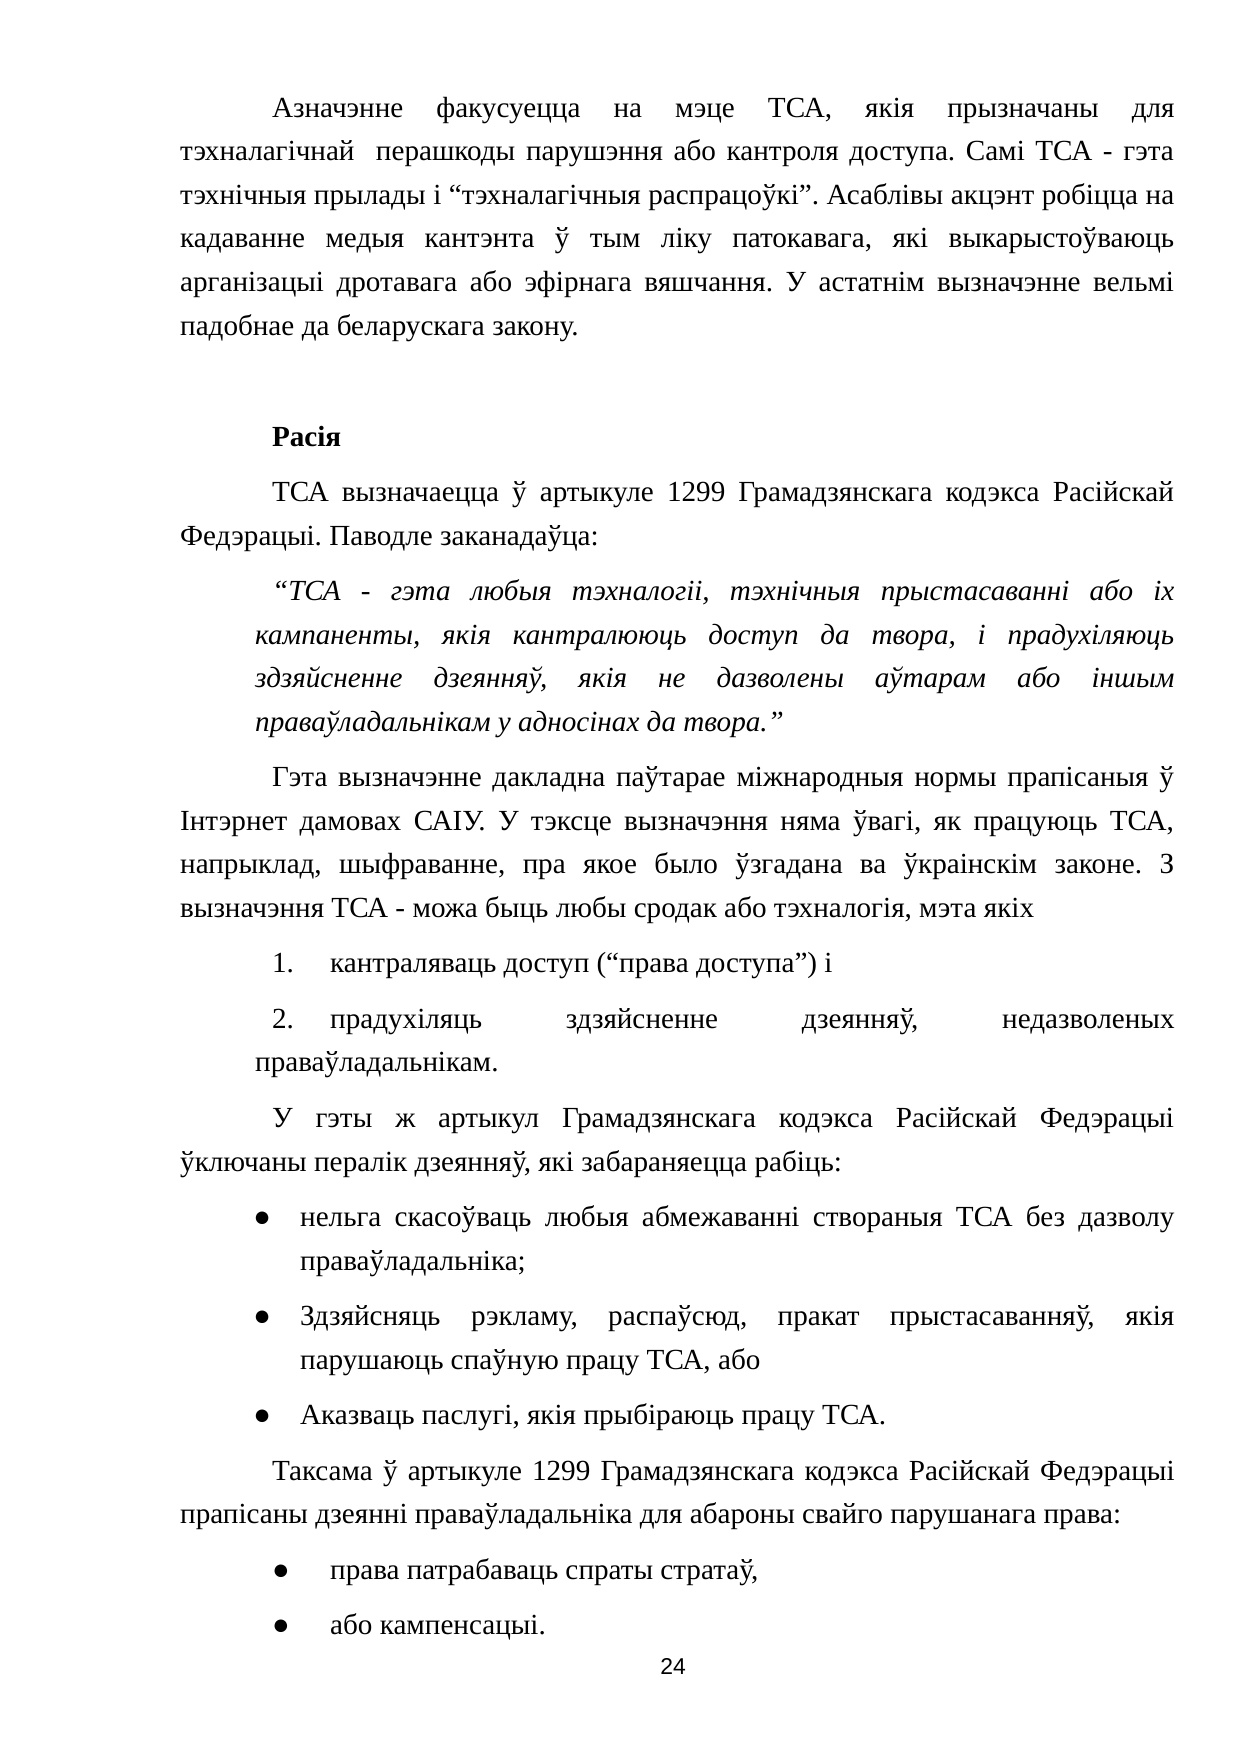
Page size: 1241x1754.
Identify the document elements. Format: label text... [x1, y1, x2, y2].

list або кампенсацыі. [255, 1607, 1175, 1641]
text “ТСА - гэта любыя тэхналогіі, тэхнічныя прыстасаванні або іх кампаненты, якія кантралююць доступ да твора, і прадухіляюць здзяйсненне дзеянняў, якія не дазволены аўтарам або іншым праваўладальнікам у адносінах да твора.” [255, 573, 1175, 737]
text Гэта вызначэнне дакладна паўтарае міжнародныя нормы прапісаныя ў Інтэрнет дамовах САІУ. У тэксце вызначэння няма ўвагі, як працуюць ТСА, напрыклад, шыфраванне, пра якое было ўзгадана ва ўкраінскім законе. З вызначэння ТСА - можа быць любы сродак або тэхналогія, мэта якіх [180, 759, 1175, 923]
list Здзяйсняць рэкламу, распаўсюд, пракат прыстасаванняў, якія парушаюць спаўную працу ТСА, або [253, 1298, 1175, 1375]
list кантраляваць доступ (“права доступа”) і [255, 946, 1175, 979]
text ТСА вызначаецца ў артыкуле 1299 Грамадзянскага кодэкса Расійскай Федэрацыі. Паводле заканадаўца: [180, 474, 1175, 551]
list нельга скасоўваць любыя абмежаванні створаныя ТСА без дазволу праваўладальніка; [253, 1199, 1175, 1276]
list прадухіляць здзяйсненне дзеянняў, недазволеных праваўладальнікам. [255, 1001, 1175, 1078]
text У гэты ж артыкул Грамадзянскага кодэкса Расійскай Федэрацыі ўключаны пералік дзеянняў, які забараняецца рабіць: [180, 1100, 1175, 1177]
list Аказваць паслугі, якія прыбіраюць працу ТСА. [253, 1397, 1175, 1431]
text Азначэнне факусуецца на мэце ТСА, якія прызначаны для тэхналагічнай перашкоды парушэння або кантроля доступа. Самі ТСА - гэта тэхнічныя прылады і “тэхналагічныя распрацоўкі”. Асаблівы акцэнт робіцца на кадаванне медыя кантэнта ў тым ліку патокавага, які выкарыстоўваюць арганізацыі дротавага або эфірнага вяшчання. У астатнім вызначэнне вельмі падобнае да беларускага закону. [180, 90, 1175, 341]
text Расія [180, 419, 1175, 452]
list права патрабаваць спраты стратаў, [255, 1552, 1175, 1585]
text Таксама ў артыкуле 1299 Грамадзянскага кодэкса Расійскай Федэрацыі прапісаны дзеянні праваўладальніка для абароны свайго парушанага права: [180, 1453, 1175, 1530]
